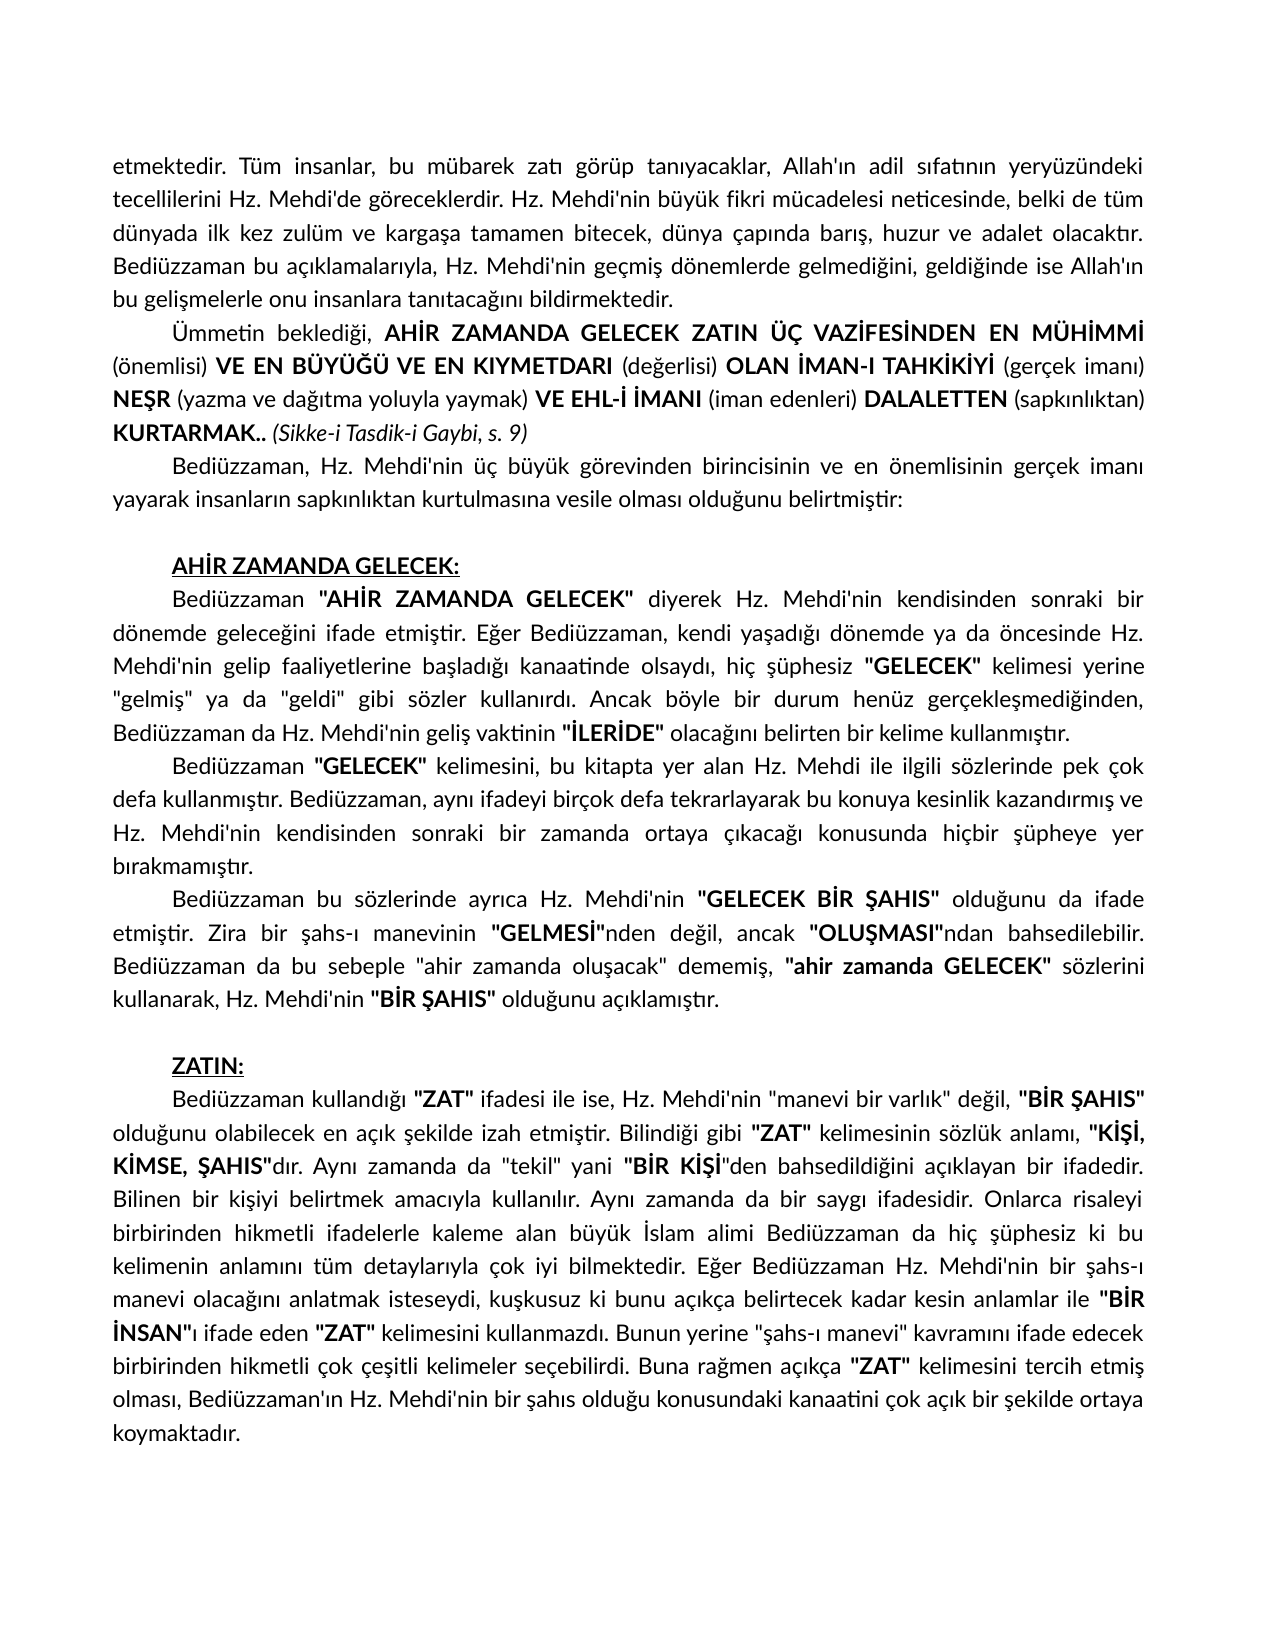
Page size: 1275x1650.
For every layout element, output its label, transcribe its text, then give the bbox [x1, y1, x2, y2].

text Bediüzzaman bu sözlerinde ayrıca Hz. Mehdi'nin "GELECEK BİR ŞAHIS" olduğunu da ifade etmiştir. Zira bir şahs-ı manevinin "GELMESİ"nden değil, ancak "OLUŞMASI"ndan bahsedilebilir. Bediüzzaman da bu sebeple "ahir zamanda oluşacak" dememiş, "ahir zamanda GELECEK" sözlerini kullanarak, Hz. Mehdi'nin "BİR ŞAHIS" olduğunu açıklamıştır. [112, 881, 1145, 1014]
text Bediüzzaman kullandığı "ZAT" ifadesi ile ise, Hz. Mehdi'nin "manevi bir varlık" değil, "BİR ŞAHIS" olduğunu olabilecek en açık şekilde izah etmiştir. Bilindiği gibi "ZAT" kelimesinin sözlük anlamı, "KİŞİ, KİMSE, ŞAHIS"dır. Aynı zamanda da "tekil" yani "BİR KİŞİ"den bahsedildiğini açıklayan bir ifadedir. Bilinen bir kişiyi belirtmek amacıyla kullanılır. Aynı zamanda da bir saygı ifadesidir. Onlarca risaleyi birbirinden hikmetli ifadelerle kaleme alan büyük İslam alimi Bediüzzaman da hiç şüphesiz ki bu kelimenin anlamını tüm detaylarıyla çok iyi bilmektedir. Eğer Bediüzzaman Hz. Mehdi'nin bir şahs-ı manevi olacağını anlatmak isteseydi, kuşkusuz ki bunu açıkça belirtecek kadar kesin anlamlar ile "BİR İNSAN"ı ifade eden "ZAT" kelimesini kullanmazdı. Bunun yerine "şahs-ı manevi" kavramını ifade edecek birbirinden hikmetli çok çeşitli kelimeler seçebilirdi. Buna rağmen açıkça "ZAT" kelimesini tercih etmiş olması, Bediüzzaman'ın Hz. Mehdi'nin bir şahıs olduğu konusundaki kanaatini çok açık bir şekilde ortaya koymaktadır. [112, 1081, 1145, 1448]
text ZATIN: [112, 1048, 1145, 1081]
text etmektedir. Tüm insanlar, bu mübarek zatı görüp tanıyacaklar, Allah'ın adil sıfatının yeryüzündeki tecellilerini Hz. Mehdi'de göreceklerdir. Hz. Mehdi'nin büyük fikri mücadelesi neticesinde, belki de tüm dünyada ilk kez zulüm ve kargaşa tamamen bitecek, dünya çapında barış, huzur ve adalet olacaktır. Bediüzzaman bu açıklamalarıyla, Hz. Mehdi'nin geçmiş dönemlerde gelmediğini, geldiğinde ise Allah'ın bu gelişmelerle onu insanlara tanıtacağını bildirmektedir. [112, 148, 1145, 314]
text Ümmetin beklediği, AHİR ZAMANDA GELECEK ZATIN ÜÇ VAZİFESİNDEN EN MÜHİMMİ (önemlisi) VE EN BÜYÜĞÜ VE EN KIYMETDARI (değerlisi) OLAN İMAN-I TAHKİKİYİ (gerçek imanı) NEŞR (yazma ve dağıtma yoluyla yaymak) VE EHL-İ İMANI (iman edenleri) DALALETTEN (sapkınlıktan) KURTARMAK.. (Sikke-i Tasdik-i Gaybi, s. 9) [112, 314, 1145, 448]
text Bediüzzaman "GELECEK" kelimesini, bu kitapta yer alan Hz. Mehdi ile ilgili sözlerinde pek çok defa kullanmıştır. Bediüzzaman, aynı ifadeyi birçok defa tekrarlayarak bu konuya kesinlik kazandırmış ve Hz. Mehdi'nin kendisinden sonraki bir zamanda ortaya çıkacağı konusunda hiçbir şüpheye yer bırakmamıştır. [112, 748, 1145, 881]
text Bediüzzaman "AHİR ZAMANDA GELECEK" diyerek Hz. Mehdi'nin kendisinden sonraki bir dönemde geleceğini ifade etmiştir. Eğer Bediüzzaman, kendi yaşadığı dönemde ya da öncesinde Hz. Mehdi'nin gelip faaliyetlerine başladığı kanaatinde olsaydı, hiç şüphesiz "GELECEK" kelimesi yerine "gelmiş" ya da "geldi" gibi sözler kullanırdı. Ancak böyle bir durum henüz gerçekleşmediğinden, Bediüzzaman da Hz. Mehdi'nin geliş vaktinin "İLERİDE" olacağını belirten bir kelime kullanmıştır. [112, 581, 1145, 748]
text AHİR ZAMANDA GELECEK: [112, 548, 1145, 581]
text Bediüzzaman, Hz. Mehdi'nin üç büyük görevinden birincisinin ve en önemlisinin gerçek imanı yayarak insanların sapkınlıktan kurtulmasına vesile olması olduğunu belirtmiştir: [112, 448, 1145, 514]
